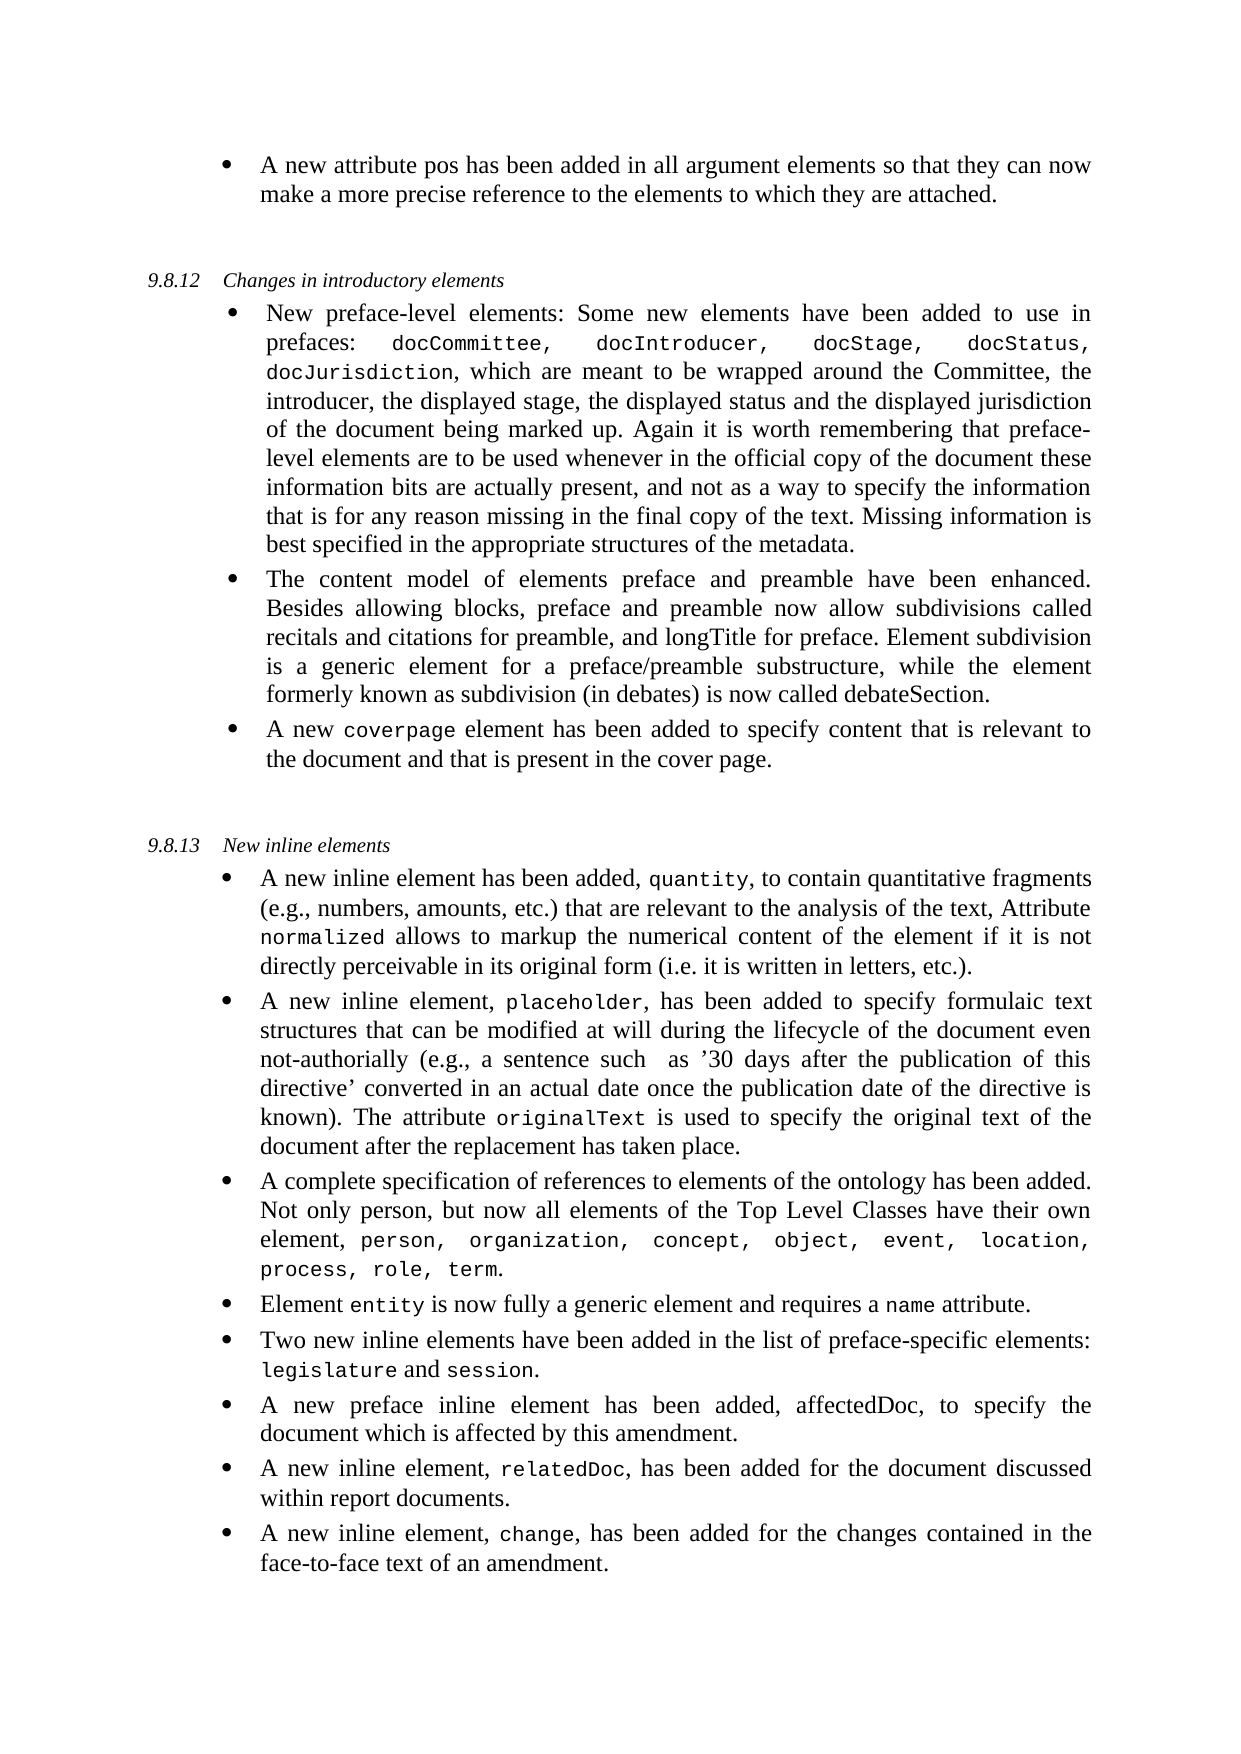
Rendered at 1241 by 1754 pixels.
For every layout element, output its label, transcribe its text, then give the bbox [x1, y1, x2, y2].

list A new preface inline element has been added, affectedDoc, to specify the document which is affected by this amendment. [222, 1390, 1092, 1447]
list A new inline element has been added, quantity, to contain quantitative fragments (e.g., numbers, amounts, etc.) that are relevant to the analysis of the text, Attribute normalized allows to markup the numerical content of the element if it is not directly perceivable in its original form (i.e. it is written in letters, etc.). [222, 863, 1092, 980]
list Element entity is now fully a generic element and requires a name attribute. [222, 1289, 1092, 1319]
list A new attribute pos has been added in all argument elements so that they can now make a more precise reference to the elements to which they are attached. [222, 150, 1092, 207]
list Two new inline elements have been added in the list of preface-specific elements: legislature and session. [222, 1325, 1092, 1383]
list A new inline element, relatedDoc, has been added for the document discussed within report documents. [222, 1453, 1092, 1512]
list New preface-level elements: Some new elements have been added to use in prefaces: docCommittee, docIntroducer, docStage, docStatus, docJurisdiction, which are meant to be wrapped around the Committee, the introducer, the displayed stage, the displayed status and the displayed jurisdiction of the document being marked up. Again it is worth remembering that preface-level elements are to be used whenever in the official copy of the document these information bits are actually present, and not as a way to specify the information that is for any reason missing in the final copy of the text. Missing information is best specified in the appropriate structures of the metadata. [228, 298, 1092, 558]
list A new inline element, change, has been added for the changes contained in the face-to-face text of an amendment. [222, 1518, 1092, 1576]
subtitle New inline elements [148, 833, 1092, 857]
list A new coverpage element has been added to specify content that is relevant to the document and that is present in the cover page. [228, 714, 1092, 773]
subtitle Changes in introductory elements [148, 267, 1092, 292]
list A new inline element, placeholder, has been added to specify formulaic text structures that can be modified at will during the lifecycle of the document even not-authorially (e.g., a sentence such as ’30 days after the publication of this directive’ converted in an actual date once the publication date of the directive is known). The attribute originalText is used to specify the original text of the document after the replacement has taken place. [222, 986, 1092, 1160]
list A complete specification of references to elements of the ontology has been added. Not only person, but now all elements of the Top Level Classes have their own element, person, organization, concept, object, event, location, process, role, term. [222, 1166, 1092, 1283]
list The content model of elements preface and preamble have been enhanced. Besides allowing blocks, preface and preamble now allow subdivisions called recitals and citations for preamble, and longTitle for preface. Element subdivision is a generic element for a preface/preamble substructure, while the element formerly known as subdivision (in debates) is now called debateSection. [228, 564, 1092, 708]
